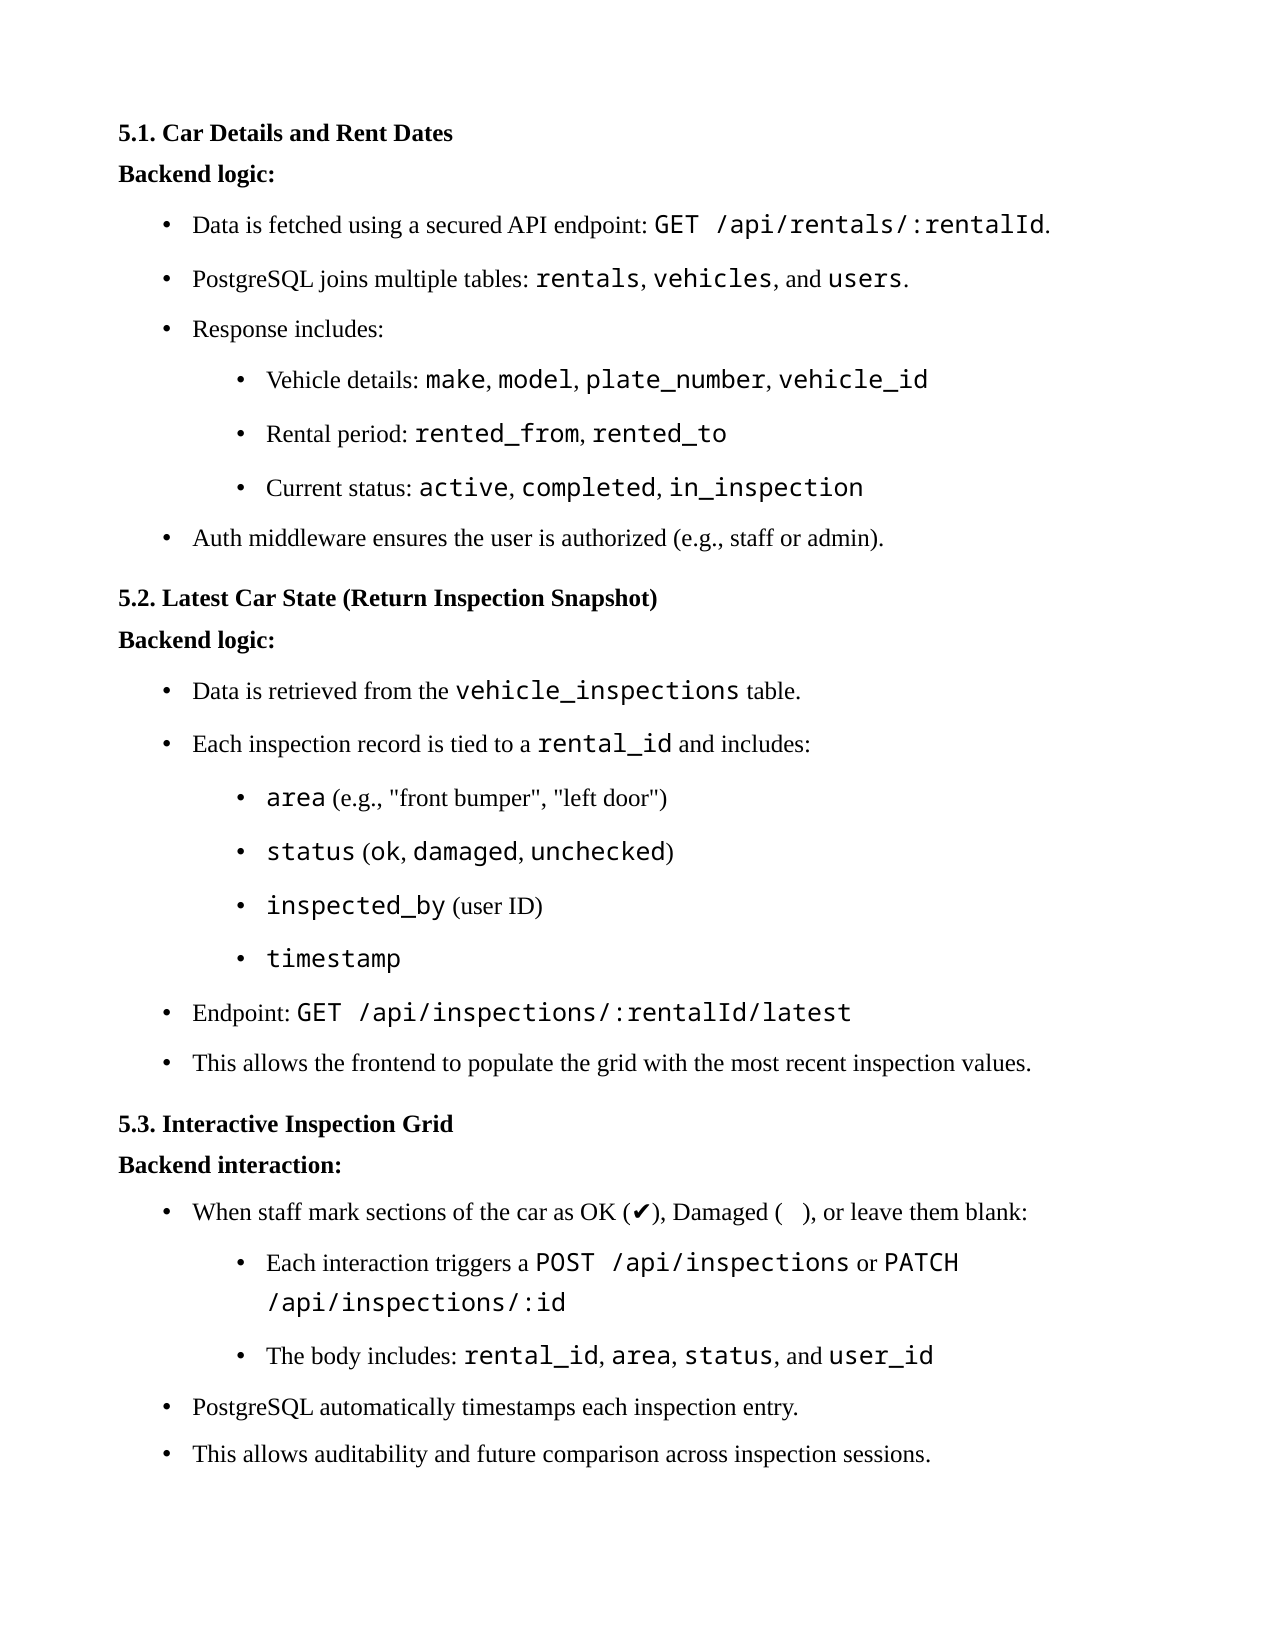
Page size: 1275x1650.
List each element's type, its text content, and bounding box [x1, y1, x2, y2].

list Data is retrieved from the vehicle_inspections table. [162, 672, 1157, 706]
subtitle 5.1. Car Details and Rent Dates [118, 118, 1157, 147]
text Backend logic: [118, 625, 1157, 653]
list When staff mark sections of the car as OK (✔️), Damaged (❌), or leave them blank: [162, 1197, 1157, 1226]
subtitle 5.2. Latest Car State (Return Inspection Snapshot) [118, 583, 1157, 612]
subtitle 5.3. Interactive Inspection Grid [118, 1109, 1157, 1137]
list Auth middleware ensures the user is authorized (e.g., staff or admin). [162, 523, 1157, 552]
list inspected_by (user ID) [236, 887, 1157, 921]
list Response includes: [162, 314, 1157, 343]
list Data is fetched using a secured API endpoint: GET /api/rentals/:rentalId. [162, 207, 1157, 241]
list PostgreSQL joins multiple tables: rentals, vehicles, and users. [162, 261, 1157, 295]
list PostgreSQL automatically timestamps each inspection entry. [162, 1392, 1157, 1421]
list Each inspection record is tied to a rental_id and includes: [162, 726, 1157, 760]
list This allows auditability and future comparison across inspection sessions. [162, 1439, 1157, 1468]
list Rental period: rented_from, rented_to [236, 416, 1157, 450]
list The body includes: rental_id, area, status, and user_id [236, 1338, 1157, 1372]
list Each interaction triggers a POST /api/inspections or PATCH /api/inspections/:id [236, 1245, 1157, 1318]
list area (e.g., "front bumper", "left door") [236, 780, 1157, 814]
list Vehicle details: make, model, plate_number, vehicle_id [236, 362, 1157, 396]
list This allows the frontend to populate the grid with the most recent inspection values. [162, 1048, 1157, 1077]
list timestamp [236, 941, 1157, 975]
text Backend interaction: [118, 1150, 1157, 1179]
text Backend logic: [118, 159, 1157, 188]
list Current status: active, completed, in_inspection [236, 469, 1157, 504]
list Endpoint: GET /api/inspections/:rentalId/latest [162, 995, 1157, 1029]
list status (ok, damaged, unchecked) [236, 833, 1157, 868]
